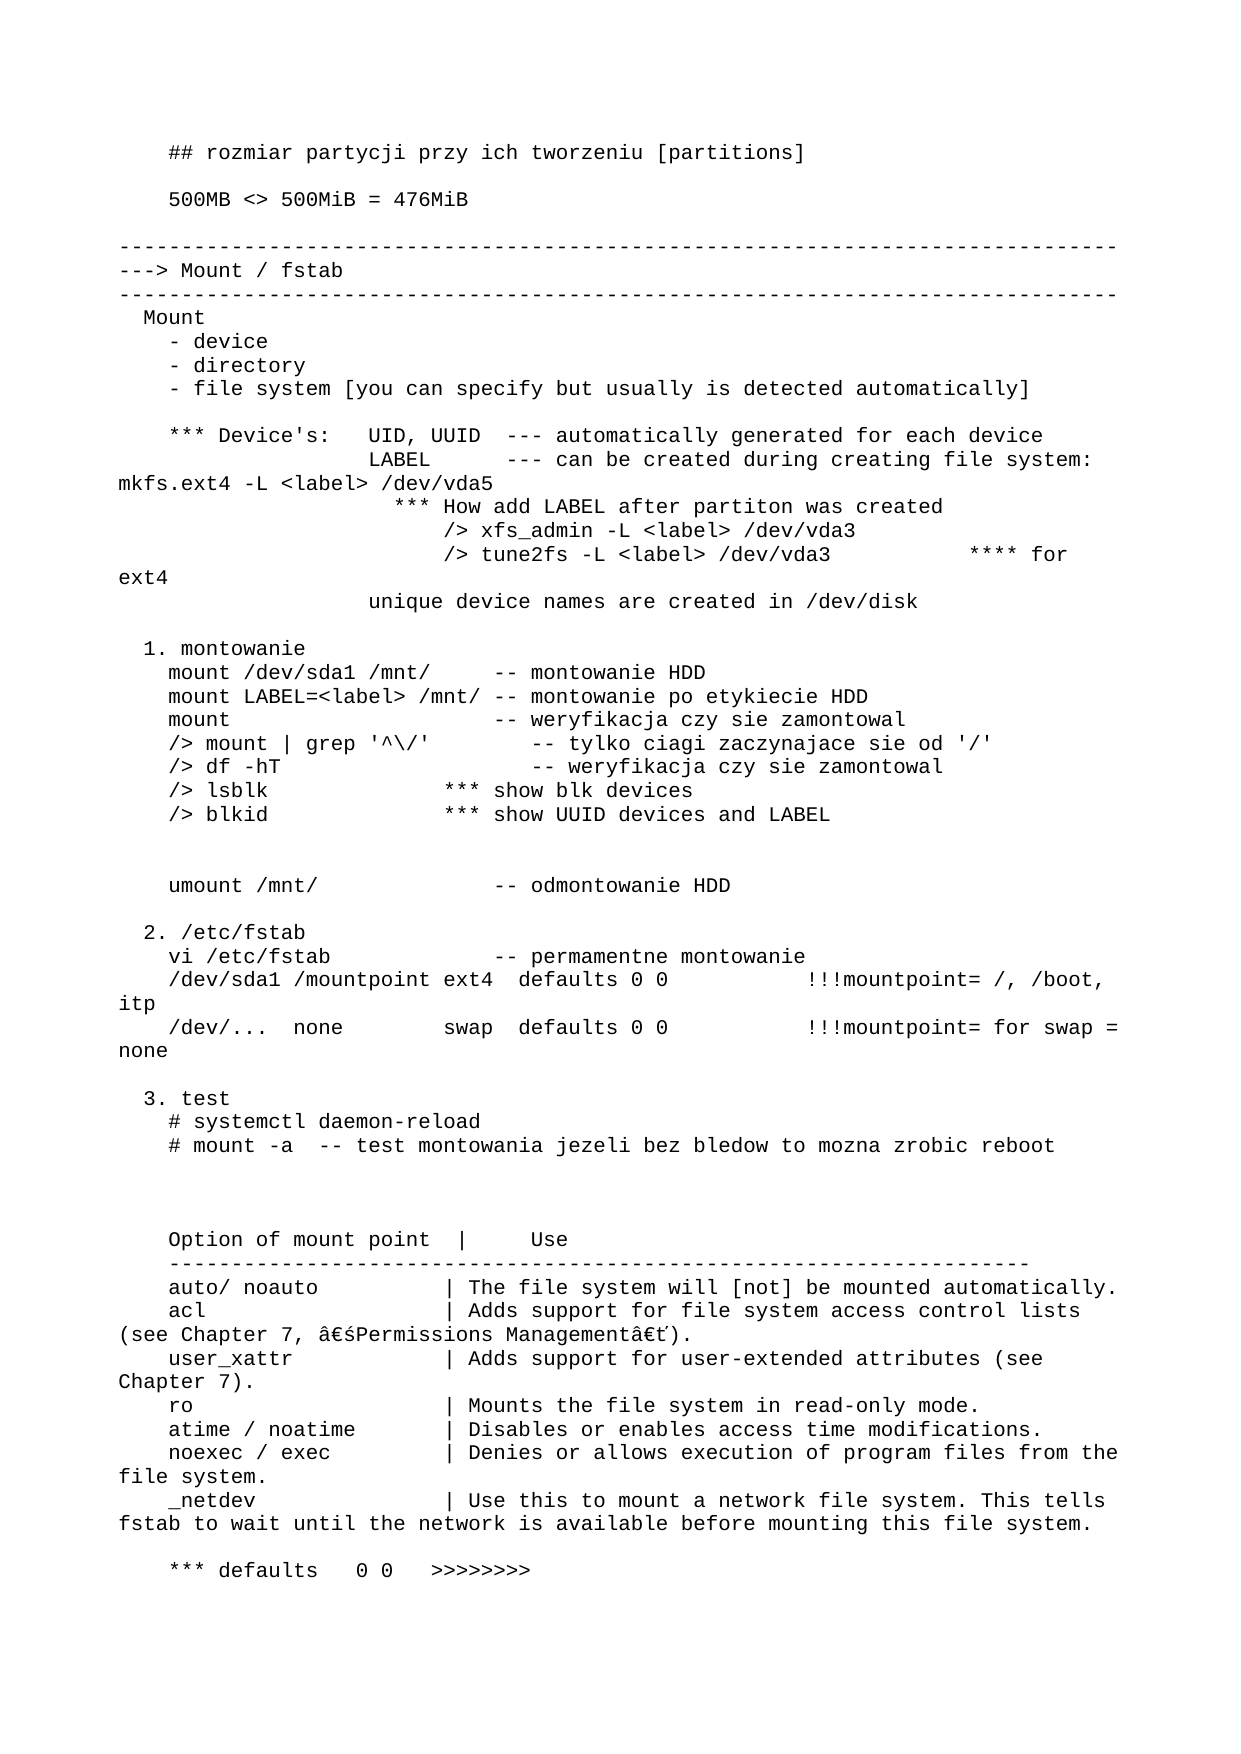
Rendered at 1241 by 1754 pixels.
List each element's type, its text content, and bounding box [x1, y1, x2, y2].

text /dev/... none swap defaults 0 0 !!!mountpoint= for swap = none [118, 1017, 1122, 1064]
text - device [118, 331, 1122, 354]
text mount LABEL=<label> /mnt/ -- montowanie po etykiecie HDD [118, 686, 1122, 709]
text auto/ noauto | The file system will [not] be mounted automatically. [118, 1277, 1122, 1300]
text *** defaults 0 0 >>>>>>>> [118, 1561, 1122, 1584]
text # mount -a -- test montowania jezeli bez bledow to mozna zrobic reboot [118, 1135, 1122, 1158]
text mount /dev/sda1 /mnt/ -- montowanie HDD [118, 662, 1122, 686]
text # systemctl daemon-reload [118, 1111, 1122, 1135]
text unique device names are created in /dev/disk [118, 591, 1122, 615]
text 500MB <> 500MiB = 476MiB [118, 189, 1122, 213]
text _netdev | Use this to mount a network file system. This tells fstab to wait until the network is available before mounting this file system. [118, 1489, 1122, 1537]
text --------------------------------------------------------------------- [118, 1253, 1122, 1277]
text ---> Mount / fstab [118, 260, 1122, 284]
text Mount [118, 307, 1122, 331]
text -------------------------------------------------------------------------------- [118, 236, 1122, 260]
text user_xattr | Adds support for user-extended attributes (see Chapter 7). [118, 1348, 1122, 1395]
text - file system [you can specify but usually is detected automatically] [118, 378, 1122, 402]
text 2. /etc/fstab [118, 922, 1122, 946]
text ## rozmiar partycji przy ich tworzeniu [partitions] [118, 142, 1122, 165]
text noexec / exec | Denies or allows execution of program files from the file system. [118, 1442, 1122, 1489]
text *** Device's: UID, UUID --- automatically generated for each device [118, 426, 1122, 449]
text /> lsblk *** show blk devices [118, 780, 1122, 804]
text atime / noatime | Disables or enables access time modifications. [118, 1419, 1122, 1442]
text mount -- weryfikacja czy sie zamontowal [118, 709, 1122, 733]
text 1. montowanie [118, 638, 1122, 662]
text ro | Mounts the file system in read-only mode. [118, 1395, 1122, 1419]
text 3. test [118, 1088, 1122, 1111]
text /> xfs_admin -L <label> /dev/vda3 [118, 520, 1122, 544]
text acl | Adds support for file system access control lists (see Chapter 7, â€śPermissions Managementâ€ť). [118, 1300, 1122, 1348]
text /dev/sda1 /mountpoint ext4 defaults 0 0 !!!mountpoint= /, /boot, itp [118, 969, 1122, 1017]
text -------------------------------------------------------------------------------- [118, 284, 1122, 307]
text *** How add LABEL after partiton was created [118, 496, 1122, 520]
text umount /mnt/ -- odmontowanie HDD [118, 875, 1122, 898]
text /> df -hT -- weryfikacja czy sie zamontowal [118, 757, 1122, 780]
text - directory [118, 354, 1122, 378]
text /> mount | grep '^\/' -- tylko ciagi zaczynajace sie od '/' [118, 733, 1122, 757]
text /> tune2fs -L <label> /dev/vda3 **** for ext4 [118, 544, 1122, 591]
text LABEL --- can be created during creating file system: mkfs.ext4 -L <label> /dev/vda5 [118, 449, 1122, 496]
text vi /etc/fstab -- permamentne montowanie [118, 946, 1122, 969]
text /> blkid *** show UUID devices and LABEL [118, 804, 1122, 827]
text Option of mount point | Use [118, 1229, 1122, 1253]
